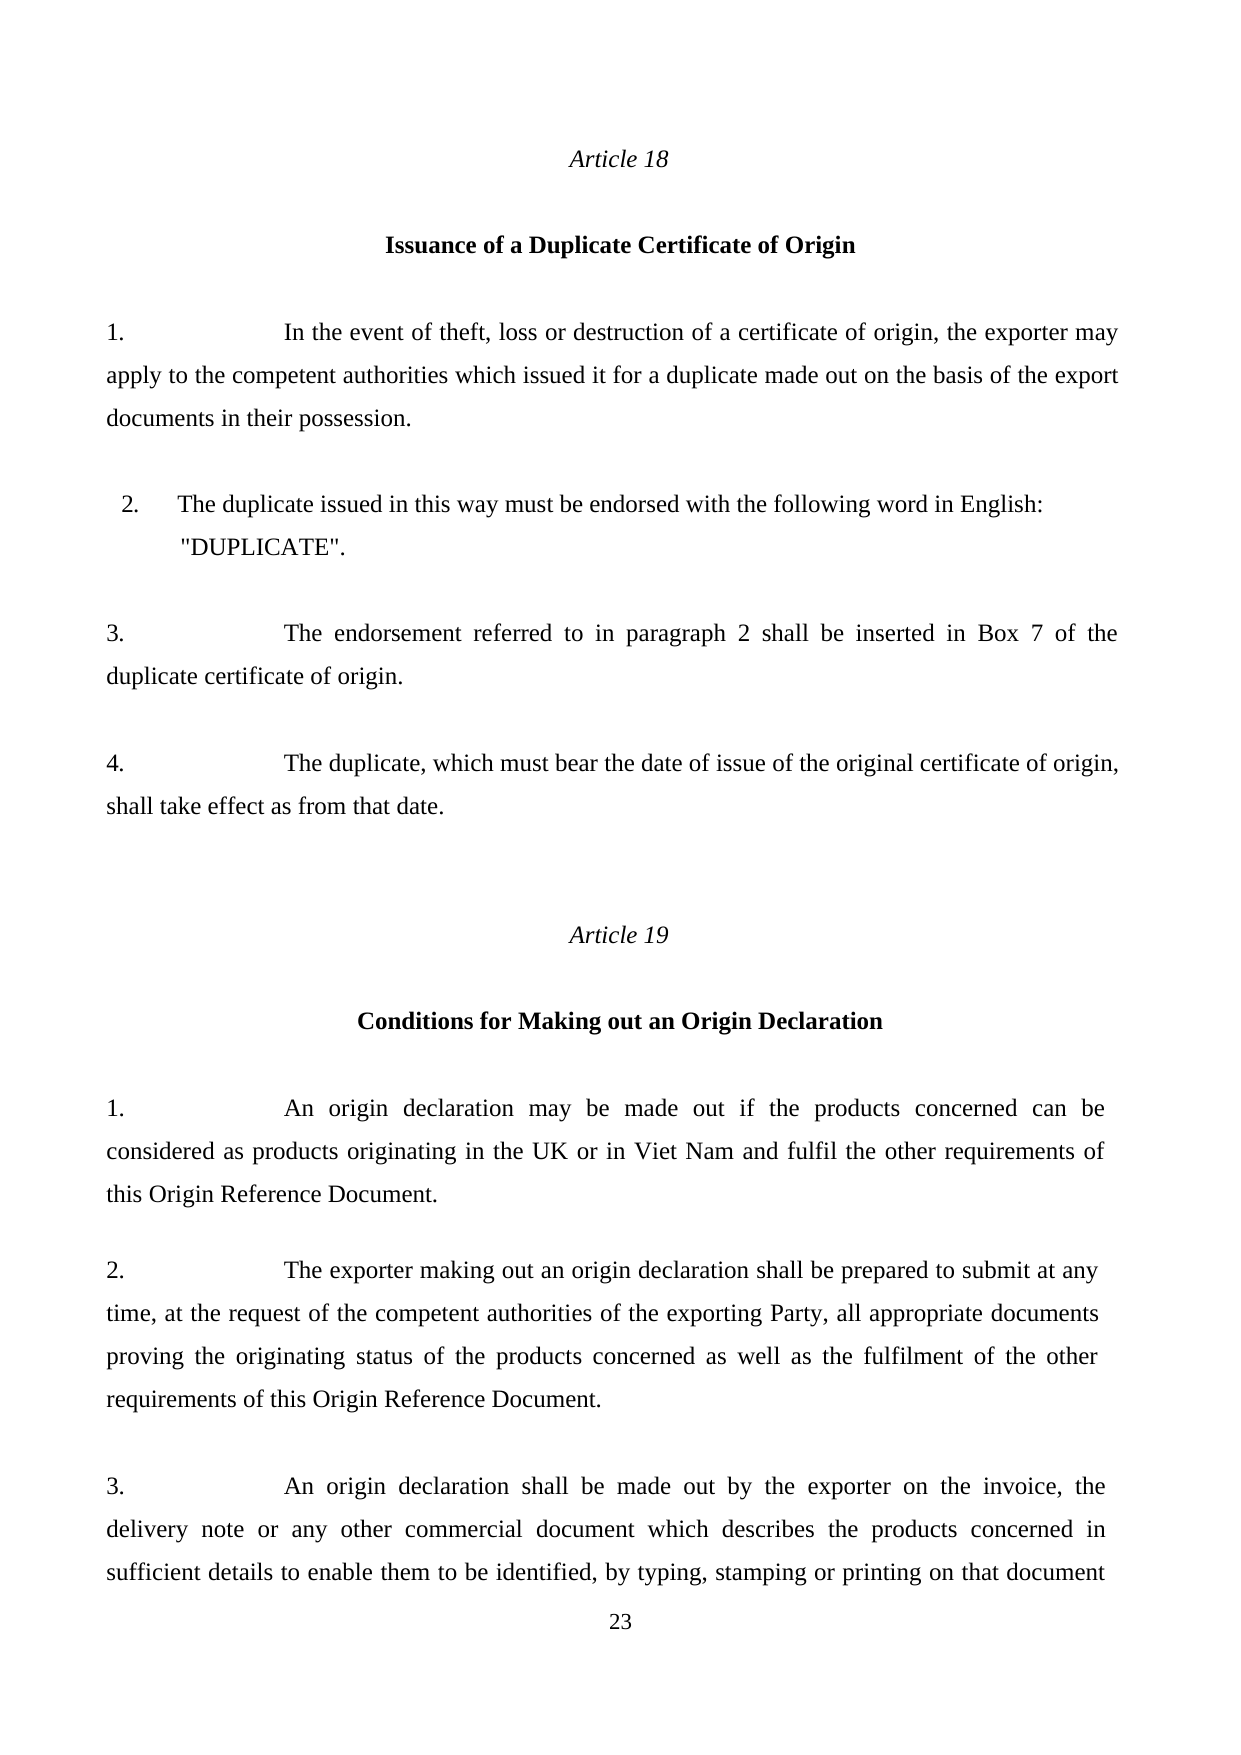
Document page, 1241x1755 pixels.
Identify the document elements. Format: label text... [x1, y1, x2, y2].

text Issuance of a Duplicate Certificate of Origin [146, 231, 1094, 259]
list The exporter making out an origin declaration shall be prepared to submit at any time, at the request of the competent authorities of the exporting Party, all appropriate documents proving the originating status of the products concerned as well as the fulfilment of the other requirements of this Origin Reference Document. [106, 1255, 1100, 1413]
text Conditions for Making out an Origin Declaration [146, 1006, 1094, 1035]
list The duplicate issued in this way must be endorsed with the following word in English: [106, 489, 1120, 518]
text Article 19 [146, 920, 1094, 949]
list An origin declaration shall be made out by the exporter on the invoice, the delivery note or any other commercial document which describes the products concerned in sufficient details to enable them to be identified, by typing, stamping or printing on that document [106, 1471, 1107, 1586]
list The duplicate, which must bear the date of issue of the original certificate of origin, shall take effect as from that date. [106, 748, 1120, 819]
text Article 18 [146, 144, 1094, 173]
list An origin declaration may be made out if the products concerned can be considered as products originating in the UK or in Viet Nam and fulfil the other requirements of this Origin Reference Document. [106, 1093, 1105, 1208]
list The endorsement referred to in paragraph 2 shall be inserted in Box 7 of the duplicate certificate of origin. [106, 618, 1120, 690]
list In the event of theft, loss or destruction of a certificate of origin, the exporter may apply to the competent authorities which issued it for a duplicate made out on the basis of the export documents in their possession. [106, 317, 1120, 432]
list "DUPLICATE". [180, 532, 1120, 561]
